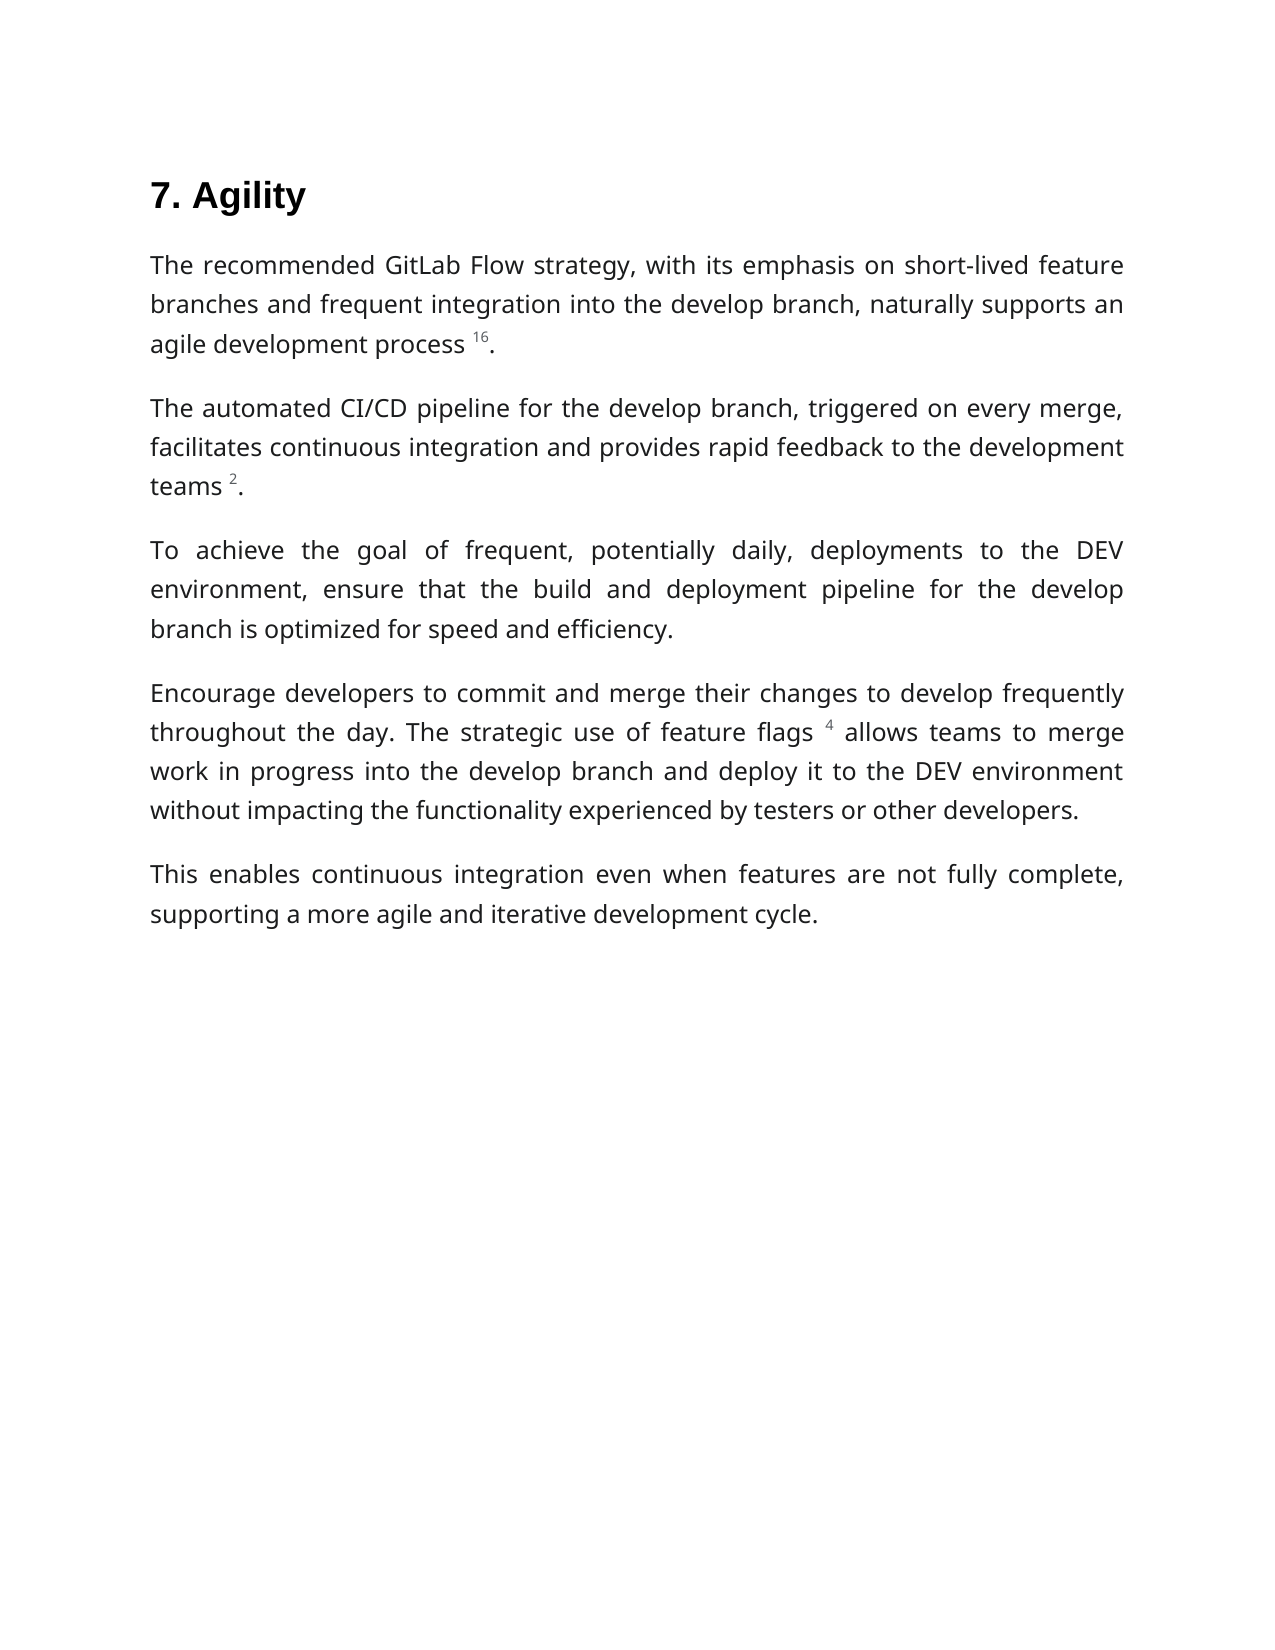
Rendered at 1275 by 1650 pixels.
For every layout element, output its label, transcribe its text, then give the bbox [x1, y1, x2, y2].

text The automated CI/CD pipeline for the develop branch, triggered on every merge, facilitates continuous integration and provides rapid feedback to the development teams 2. [150, 391, 1125, 503]
subtitle 7. Agility [150, 173, 1125, 217]
text Encourage developers to commit and merge their changes to develop frequently throughout the day. The strategic use of feature flags 4 allows teams to merge work in progress into the develop branch and deploy it to the DEV environment without impacting the functionality experienced by testers or other developers. [150, 676, 1125, 827]
text This enables continuous integration even when features are not fully complete, supporting a more agile and iterative development cycle. [150, 857, 1125, 930]
text The recommended GitLab Flow strategy, with its emphasis on short-lived feature branches and frequent integration into the develop branch, naturally supports an agile development process 16. [150, 248, 1125, 360]
text To achieve the goal of frequent, potentially daily, deployments to the DEV environment, ensure that the build and deployment pipeline for the develop branch is optimized for speed and efficiency. [150, 533, 1125, 645]
